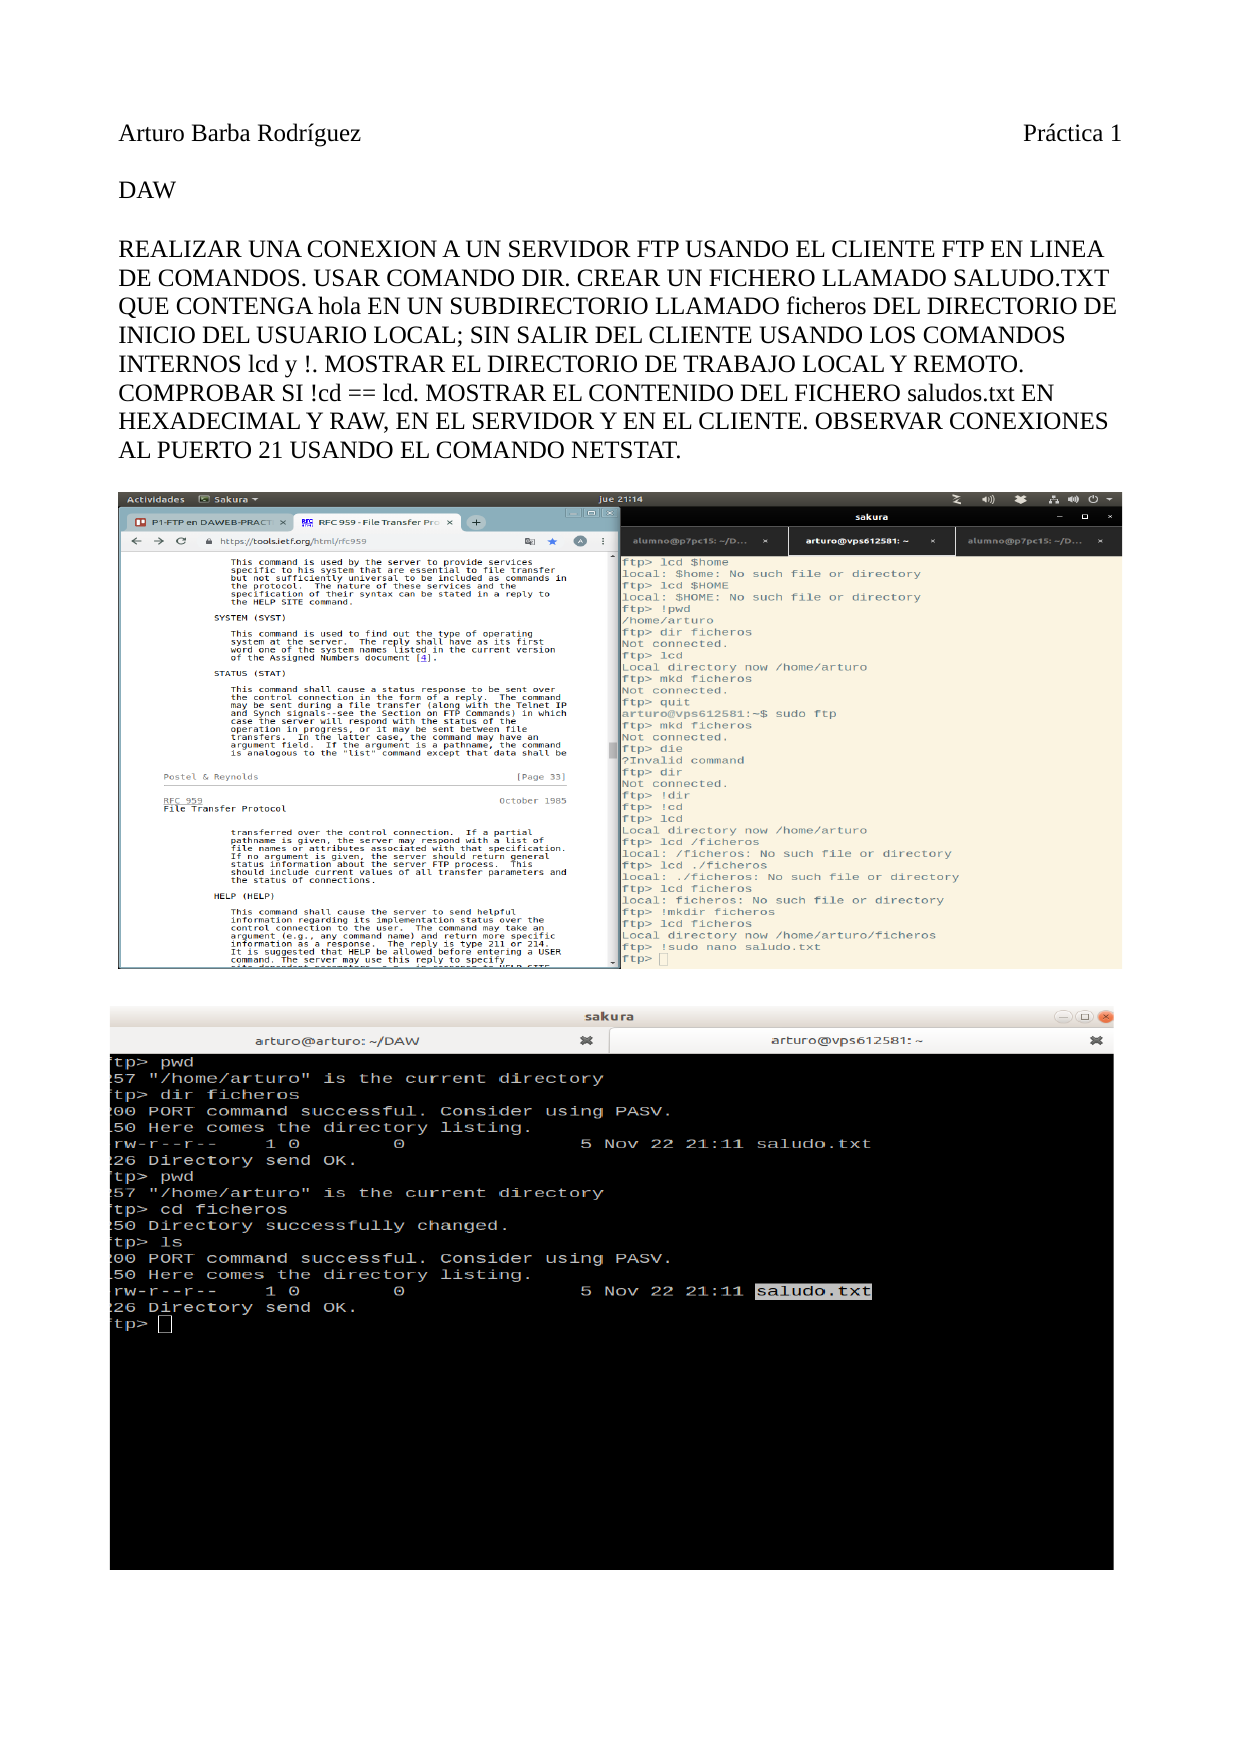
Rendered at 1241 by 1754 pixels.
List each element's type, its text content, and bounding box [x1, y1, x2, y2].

picture [118, 492, 1123, 969]
picture [109, 1006, 1114, 1570]
text REALIZAR UNA CONEXION A UN SERVIDOR FTP USANDO EL CLIENTE FTP EN LINEA DE COMANDOS. USAR COMANDO DIR. CREAR UN FICHERO LLAMADO SALUDO.TXT QUE CONTENGA hola EN UN SUBDIRECTORIO LLAMADO ficheros DEL DIRECTORIO DE INICIO DEL USUARIO LOCAL; SIN SALIR DEL CLIENTE USANDO LOS COMANDOS INTERNOS lcd y !. MOSTRAR EL DIRECTORIO DE TRABAJO LOCAL Y REMOTO. COMPROBAR SI !cd == lcd. MOSTRAR EL CONTENIDO DEL FICHERO saludos.txt EN HEXADECIMAL Y RAW, EN EL SERVIDOR Y EN EL CLIENTE. OBSERVAR CONEXIONES AL PUERTO 21 USANDO EL COMANDO NETSTAT. [118, 234, 1122, 464]
